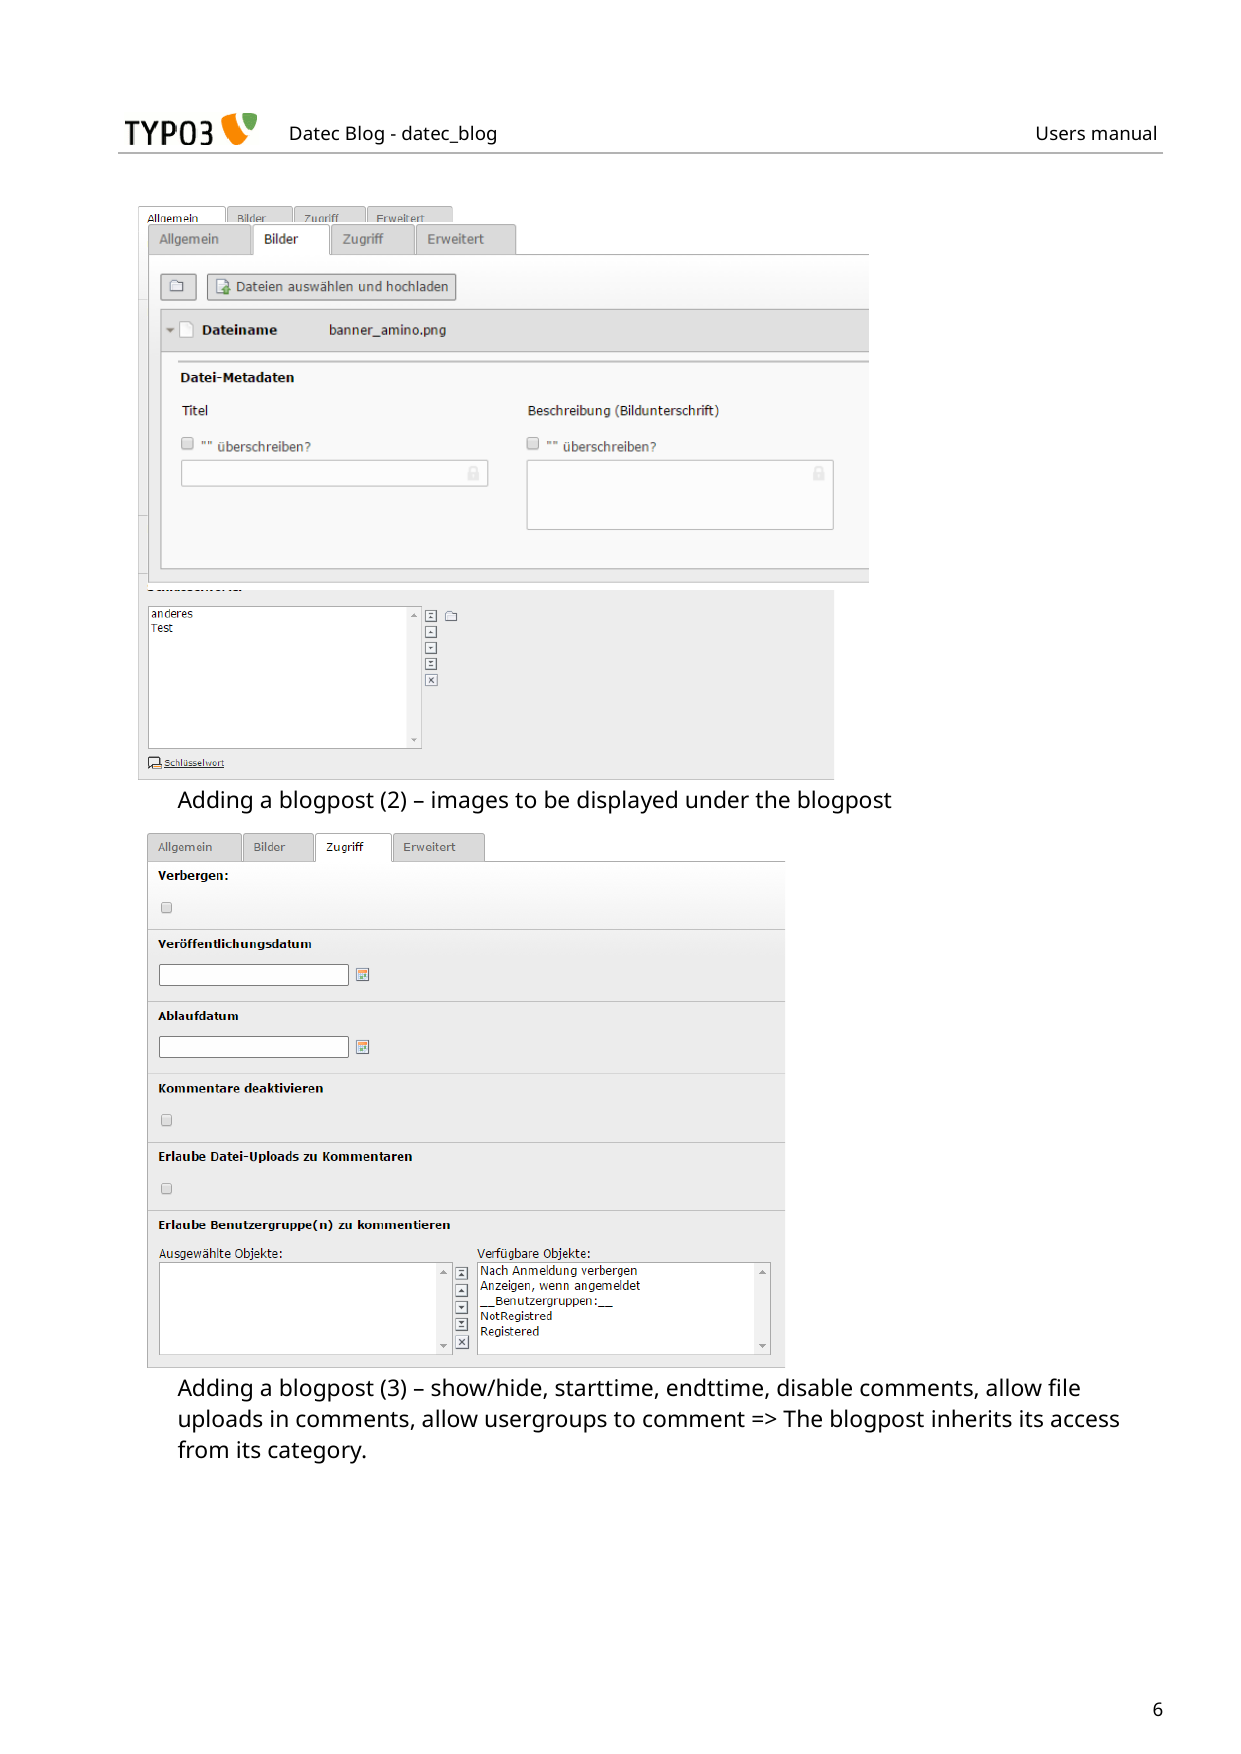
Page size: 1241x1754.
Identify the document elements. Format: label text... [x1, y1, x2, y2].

picture [131, 201, 869, 784]
text Adding a blogpost (2) – images to be displayed under the blogpost [177, 202, 1163, 815]
text Adding a blogpost (3) – show/hide, starttime, endttime, disable comments, allow file uploads in comments, allow usergroups to comment => The blogpost inherits its access from its category. [177, 827, 1163, 1465]
picture [124, 112, 260, 145]
picture [144, 831, 786, 1373]
